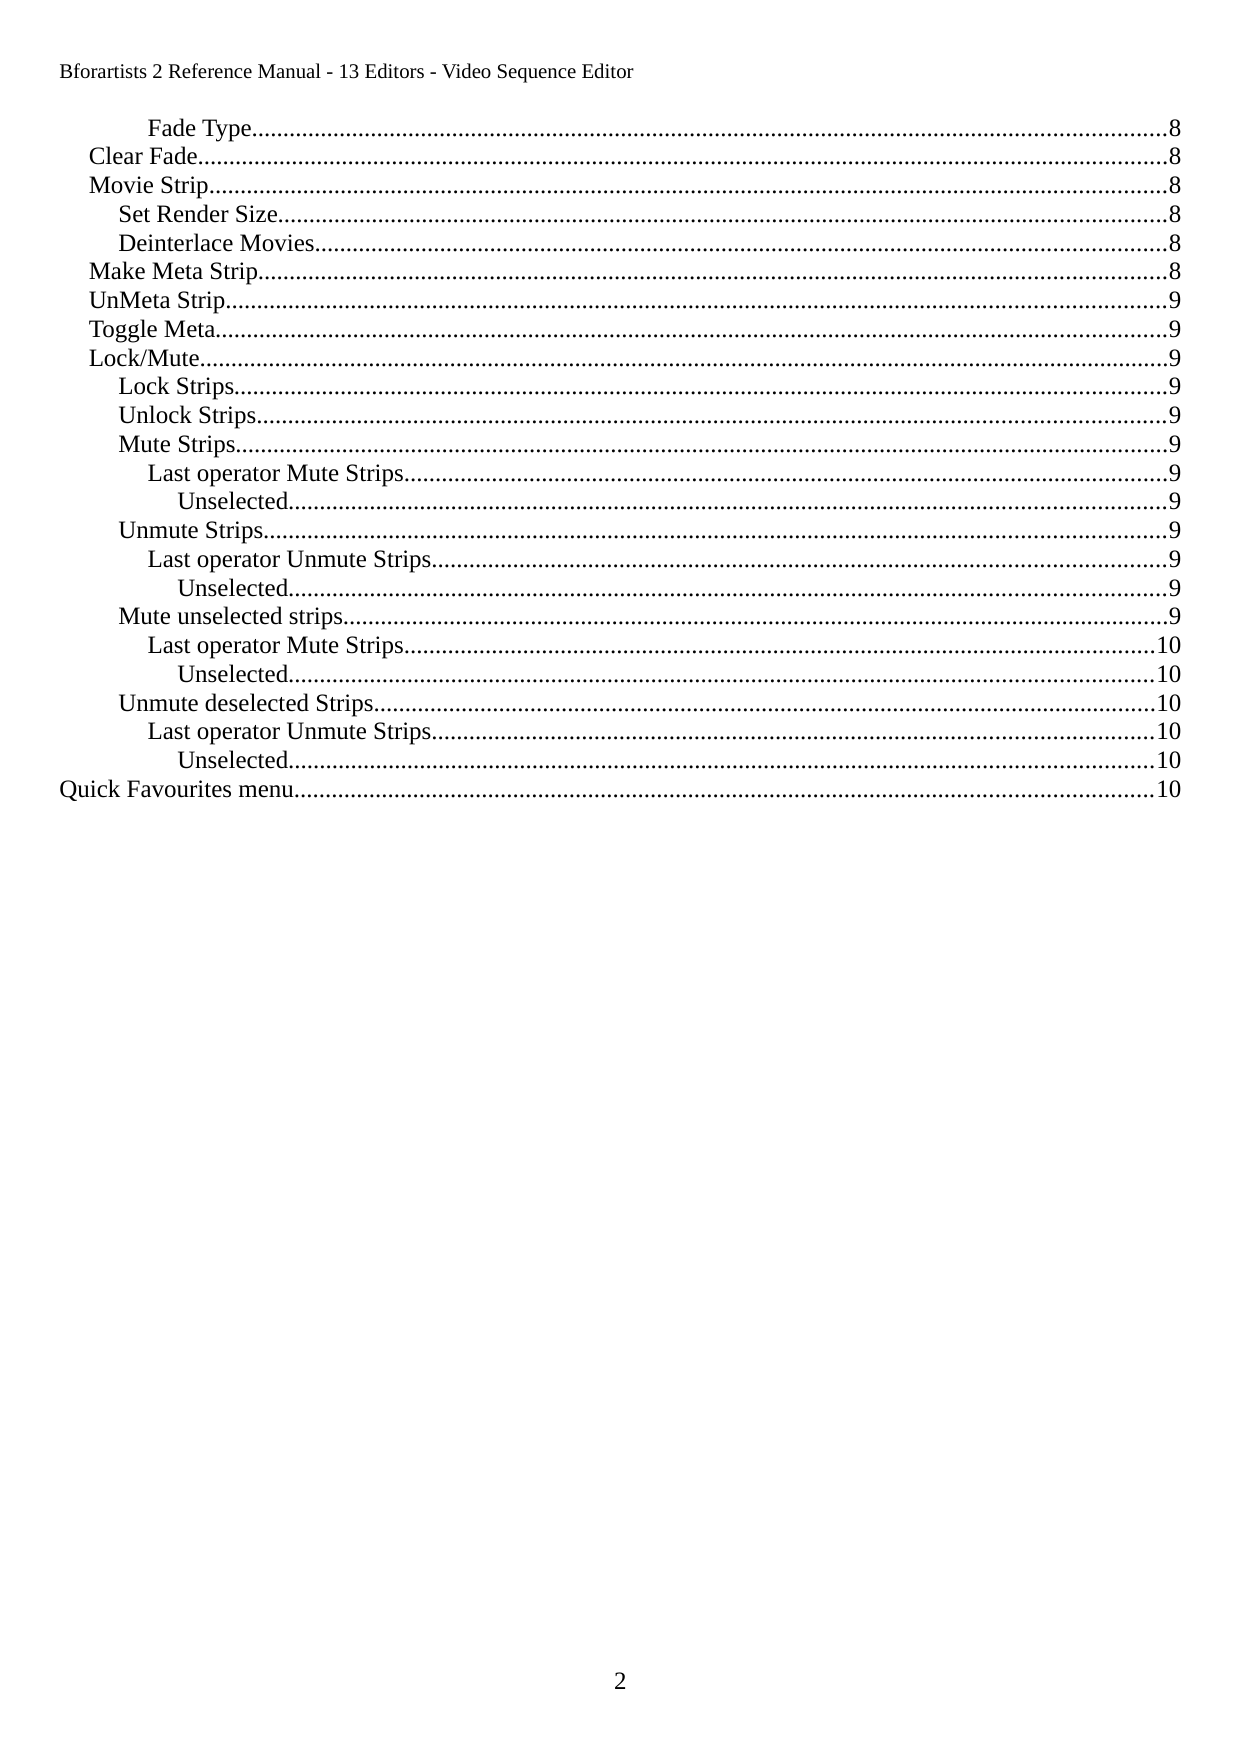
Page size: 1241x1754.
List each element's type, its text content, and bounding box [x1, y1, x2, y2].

text Unlock Strips 9 [118, 400, 1181, 429]
text Unselected 9 [177, 486, 1181, 515]
text UnMeta Strip 9 [88, 285, 1181, 314]
text Mute Strips 9 [118, 429, 1181, 458]
text Lock Strips 9 [118, 371, 1181, 400]
text Quick Favourites menu 10 [59, 774, 1181, 803]
text Mute unselected strips 9 [118, 601, 1181, 630]
text Unmute deselected Strips 10 [118, 688, 1181, 716]
text Set Render Size 8 [118, 199, 1181, 228]
text Last operator Mute Strips 10 [147, 630, 1181, 659]
text Last operator Unmute Strips 10 [147, 716, 1181, 745]
text Movie Strip 8 [88, 170, 1181, 199]
text Lock/Mute 9 [88, 343, 1181, 371]
text Unselected 9 [177, 573, 1181, 601]
text Unmute Strips 9 [118, 515, 1181, 544]
text Toggle Meta 9 [88, 314, 1181, 343]
text Last operator Unmute Strips 9 [147, 544, 1181, 573]
text Last operator Mute Strips 9 [147, 458, 1181, 486]
text Unselected 10 [177, 659, 1181, 688]
text Make Meta Strip 8 [88, 256, 1181, 285]
text Deinterlace Movies 8 [118, 228, 1181, 256]
text Fade Type 8 [147, 113, 1181, 141]
text Clear Fade 8 [88, 141, 1181, 170]
text Unselected 10 [177, 745, 1181, 774]
